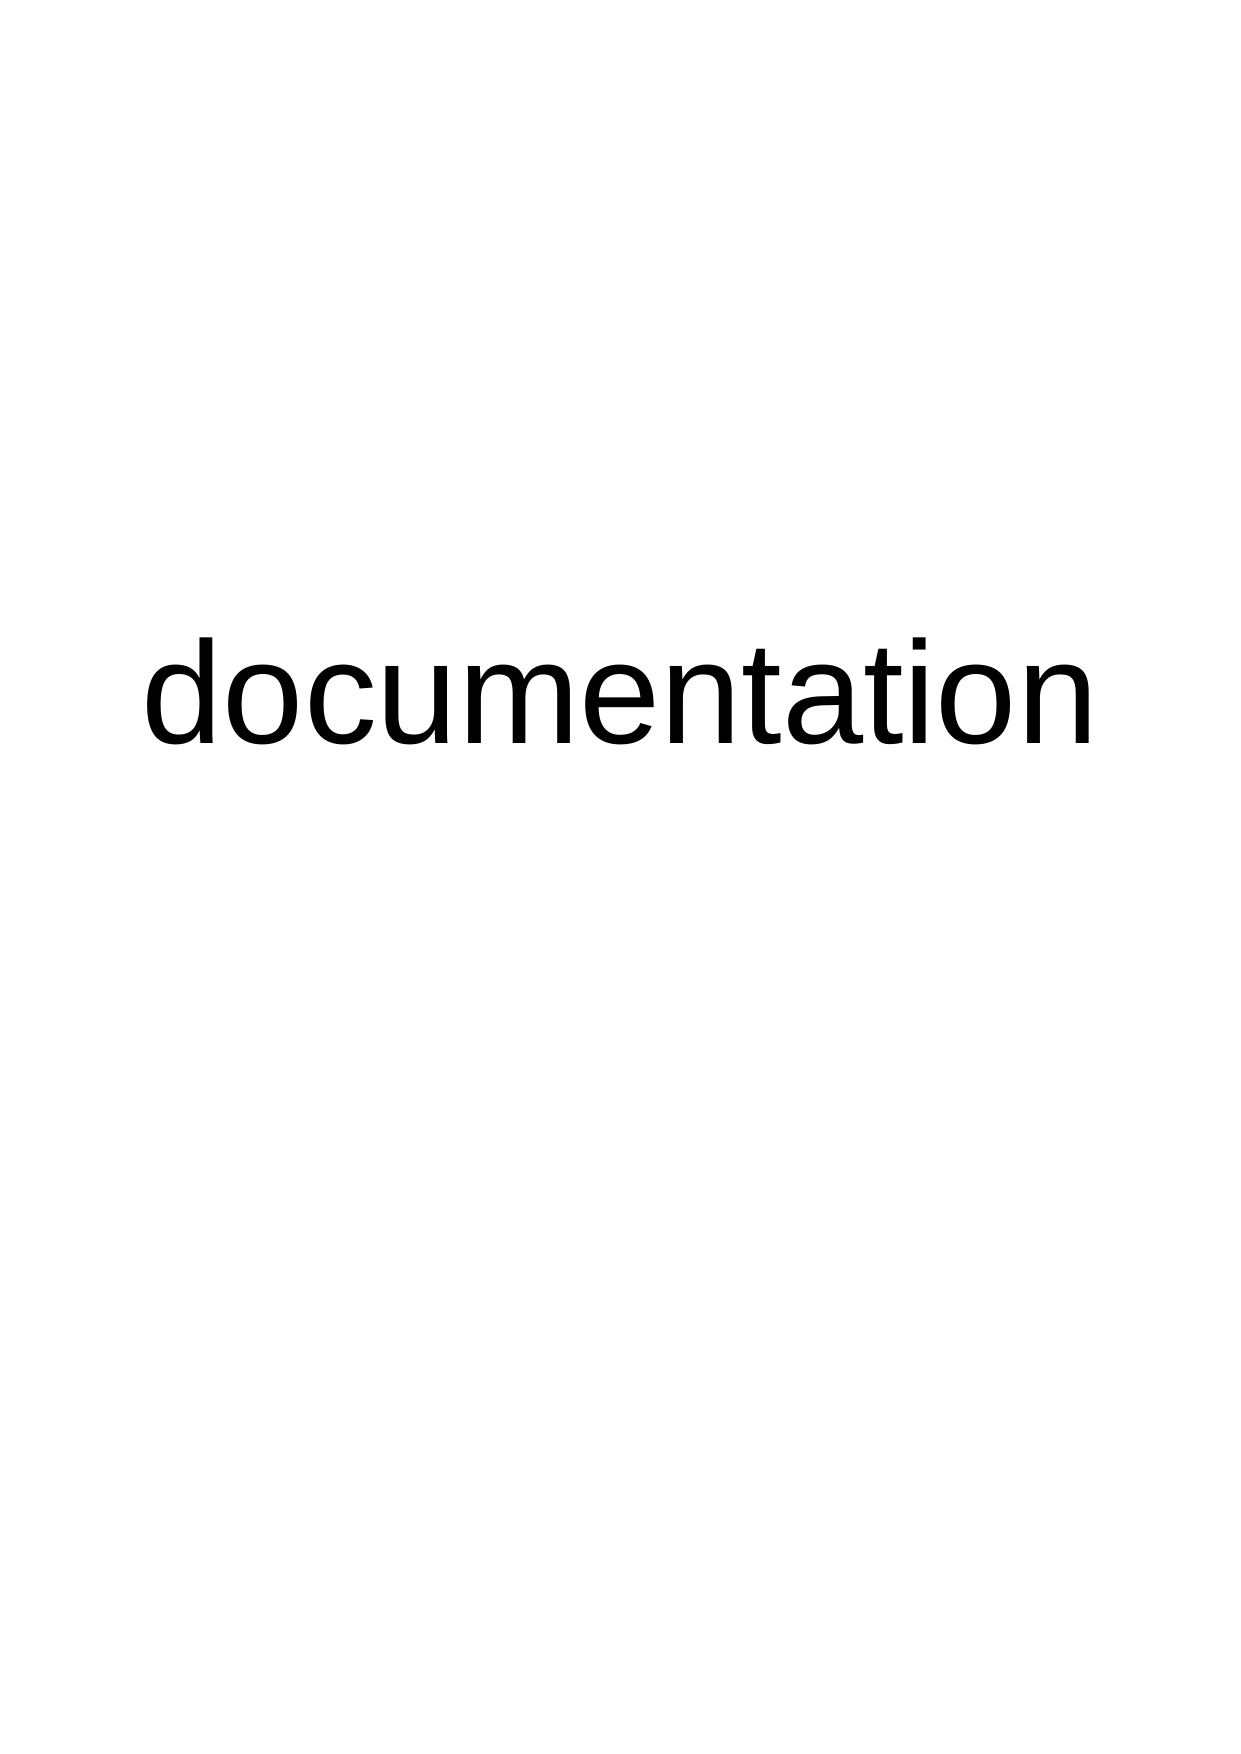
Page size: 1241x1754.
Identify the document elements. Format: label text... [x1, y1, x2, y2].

text documentation [118, 607, 1122, 774]
